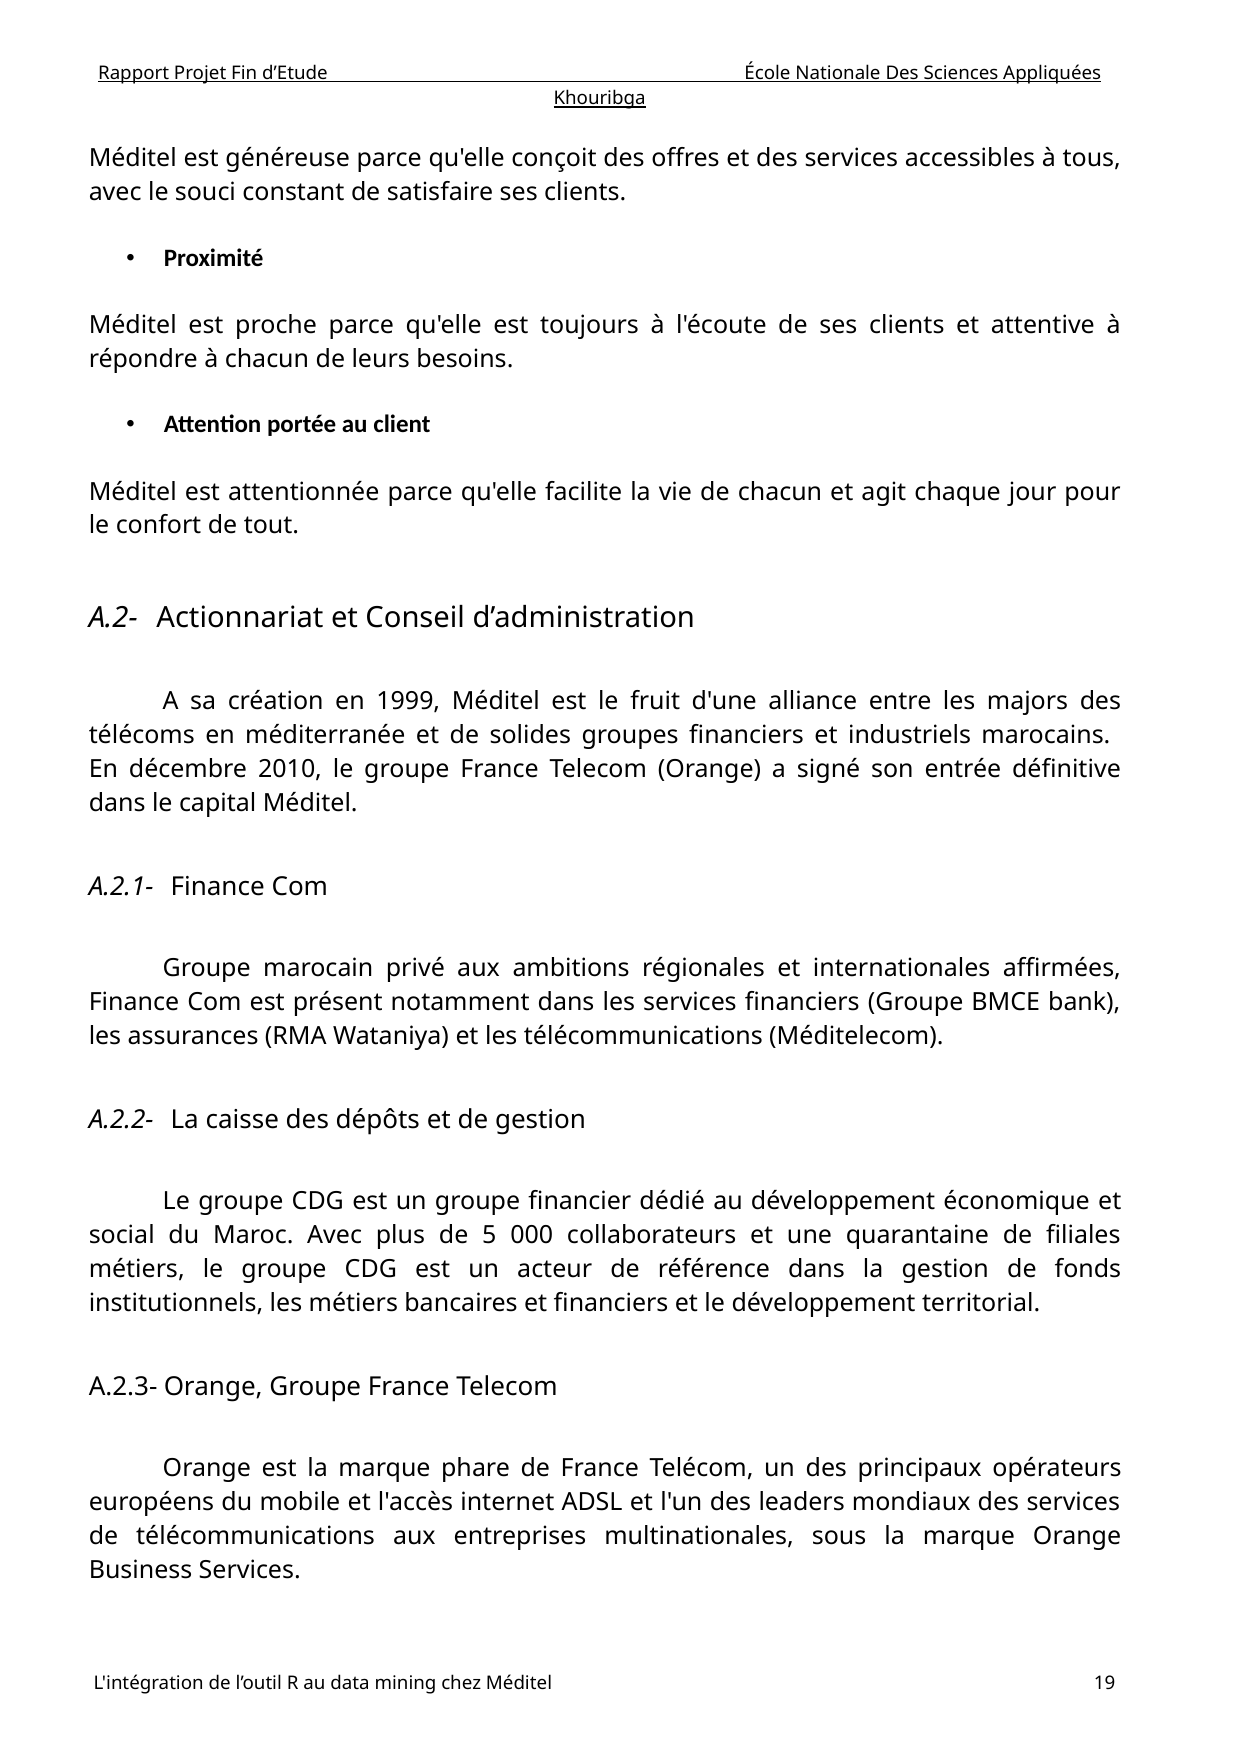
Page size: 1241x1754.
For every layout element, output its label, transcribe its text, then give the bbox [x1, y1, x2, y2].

subtitle La caisse des dépôts et de gestion [88, 1100, 1122, 1136]
text Méditel est généreuse parce qu'elle conçoit des offres et des services accessibles à tous, avec le souci constant de satisfaire ses clients. [88, 139, 1122, 208]
subtitle Finance Com [88, 867, 1122, 903]
subtitle Actionnariat et Conseil d’administration [88, 596, 1122, 636]
subtitle Orange, Groupe France Telecom [88, 1367, 1122, 1403]
list Attention portée au client [126, 408, 1122, 439]
text Groupe marocain privé aux ambitions régionales et internationales affirmées, Finance Com est présent notamment dans les services financiers (Groupe BMCE bank), les assurances (RMA Wataniya) et les télécommunications (Méditelecom). [88, 949, 1122, 1052]
text Le groupe CDG est un groupe financier dédié au développement économique et social du Maroc. Avec plus de 5 000 collaborateurs et une quarantaine de filiales métiers, le groupe CDG est un acteur de référence dans la gestion de fonds institutionnels, les métiers bancaires et financiers et le développement territorial. [88, 1182, 1122, 1318]
list Proximité [126, 242, 1122, 272]
text Méditel est attentionnée parce qu'elle facilite la vie de chacun et agit chaque jour pour le confort de tout. [88, 473, 1122, 541]
text Orange est la marque phare de France Telécom, un des principaux opérateurs européens du mobile et l'accès internet ADSL et l'un des leaders mondiaux des services de télécommunications aux entreprises multinationales, sous la marque Orange Business Services. [88, 1449, 1122, 1586]
text A sa création en 1999, Méditel est le fruit d'une alliance entre les majors des télécoms en méditerranée et de solides groupes financiers et industriels marocains. En décembre 2010, le groupe France Telecom (Orange) a signé son entrée définitive dans le capital Méditel. [88, 682, 1122, 819]
text Méditel est proche parce qu'elle est toujours à l'écoute de ses clients et attentive à répondre à chacun de leurs besoins. [88, 306, 1122, 374]
